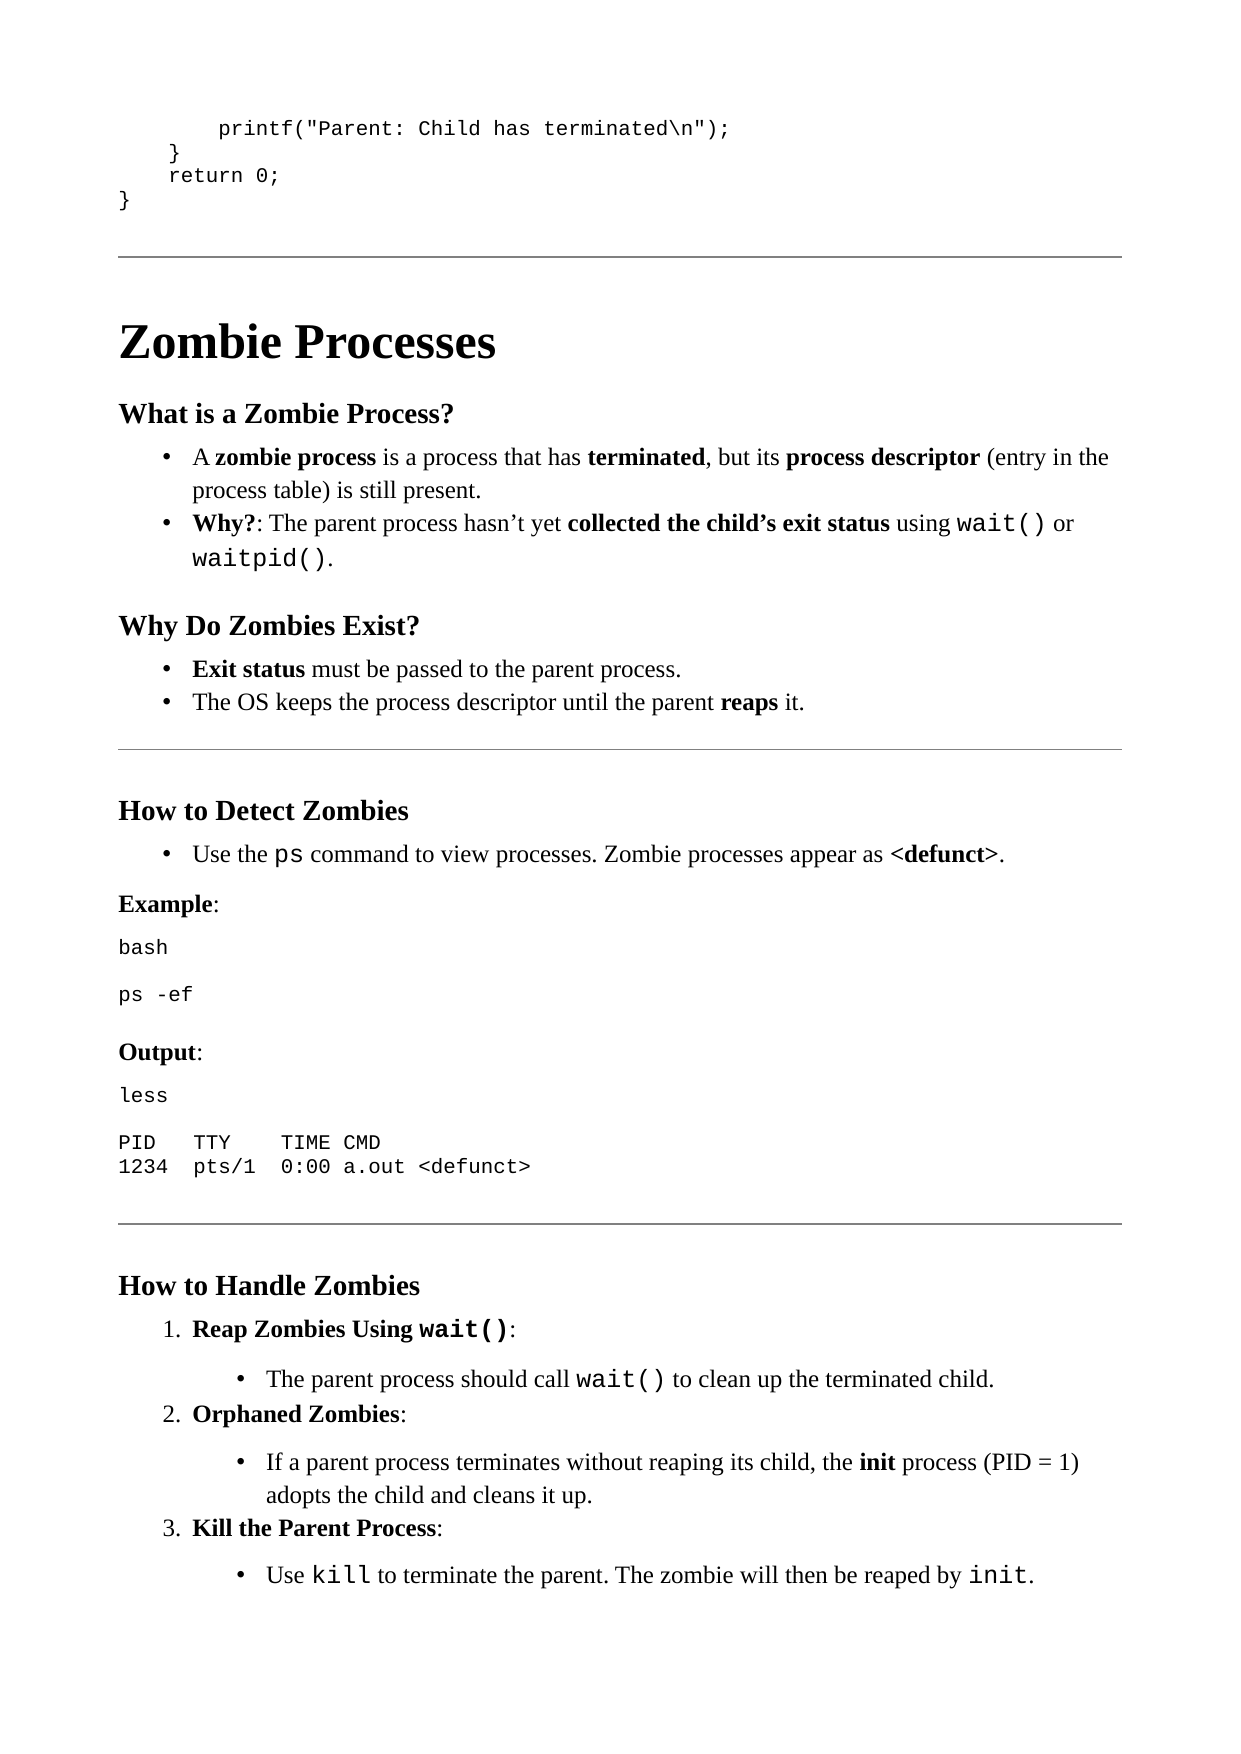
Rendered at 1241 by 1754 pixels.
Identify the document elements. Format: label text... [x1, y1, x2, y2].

text 1234 pts/1 0:00 a.out <defunct> [118, 1156, 1122, 1179]
text Output: [118, 1037, 1122, 1066]
subtitle Zombie Processes [118, 311, 1122, 369]
list Reap Zombies Using wait(): [162, 1314, 1122, 1345]
text less [118, 1085, 1122, 1109]
subtitle How to Handle Zombies [118, 1268, 1122, 1301]
list The OS keeps the process descriptor until the parent reaps it. [162, 687, 1122, 716]
text } [118, 189, 1122, 213]
list Kill the Parent Process: [162, 1513, 1122, 1542]
list Use the ps command to view processes. Zombie processes appear as <defunct>. [162, 839, 1122, 870]
list If a parent process terminates without reaping its child, the init process (PID = 1) adopts the child and cleans it up. [236, 1447, 1122, 1509]
list Orphaned Zombies: [162, 1399, 1122, 1428]
text PID TTY TIME CMD [118, 1132, 1122, 1156]
text Example: [118, 889, 1122, 918]
subtitle How to Detect Zombies [118, 793, 1122, 827]
list Exit status must be passed to the parent process. [162, 654, 1122, 683]
list Why?: The parent process hasn’t yet collected the child’s exit status using wait() or waitpid(). [162, 508, 1122, 574]
text bash [118, 937, 1122, 961]
list Use kill to terminate the parent. The zombie will then be reaped by init. [236, 1561, 1122, 1591]
subtitle What is a Zombie Process? [118, 396, 1122, 429]
text printf("Parent: Child has terminated\n"); [118, 118, 1122, 142]
list A zombie process is a process that has terminated, but its process descriptor (entry in the process table) is still present. [162, 442, 1122, 504]
text ps -ef [118, 984, 1122, 1008]
list The parent process should call wait() to clean up the terminated child. [236, 1364, 1122, 1395]
text return 0; [118, 165, 1122, 189]
text } [118, 142, 1122, 165]
subtitle Why Do Zombies Exist? [118, 608, 1122, 641]
